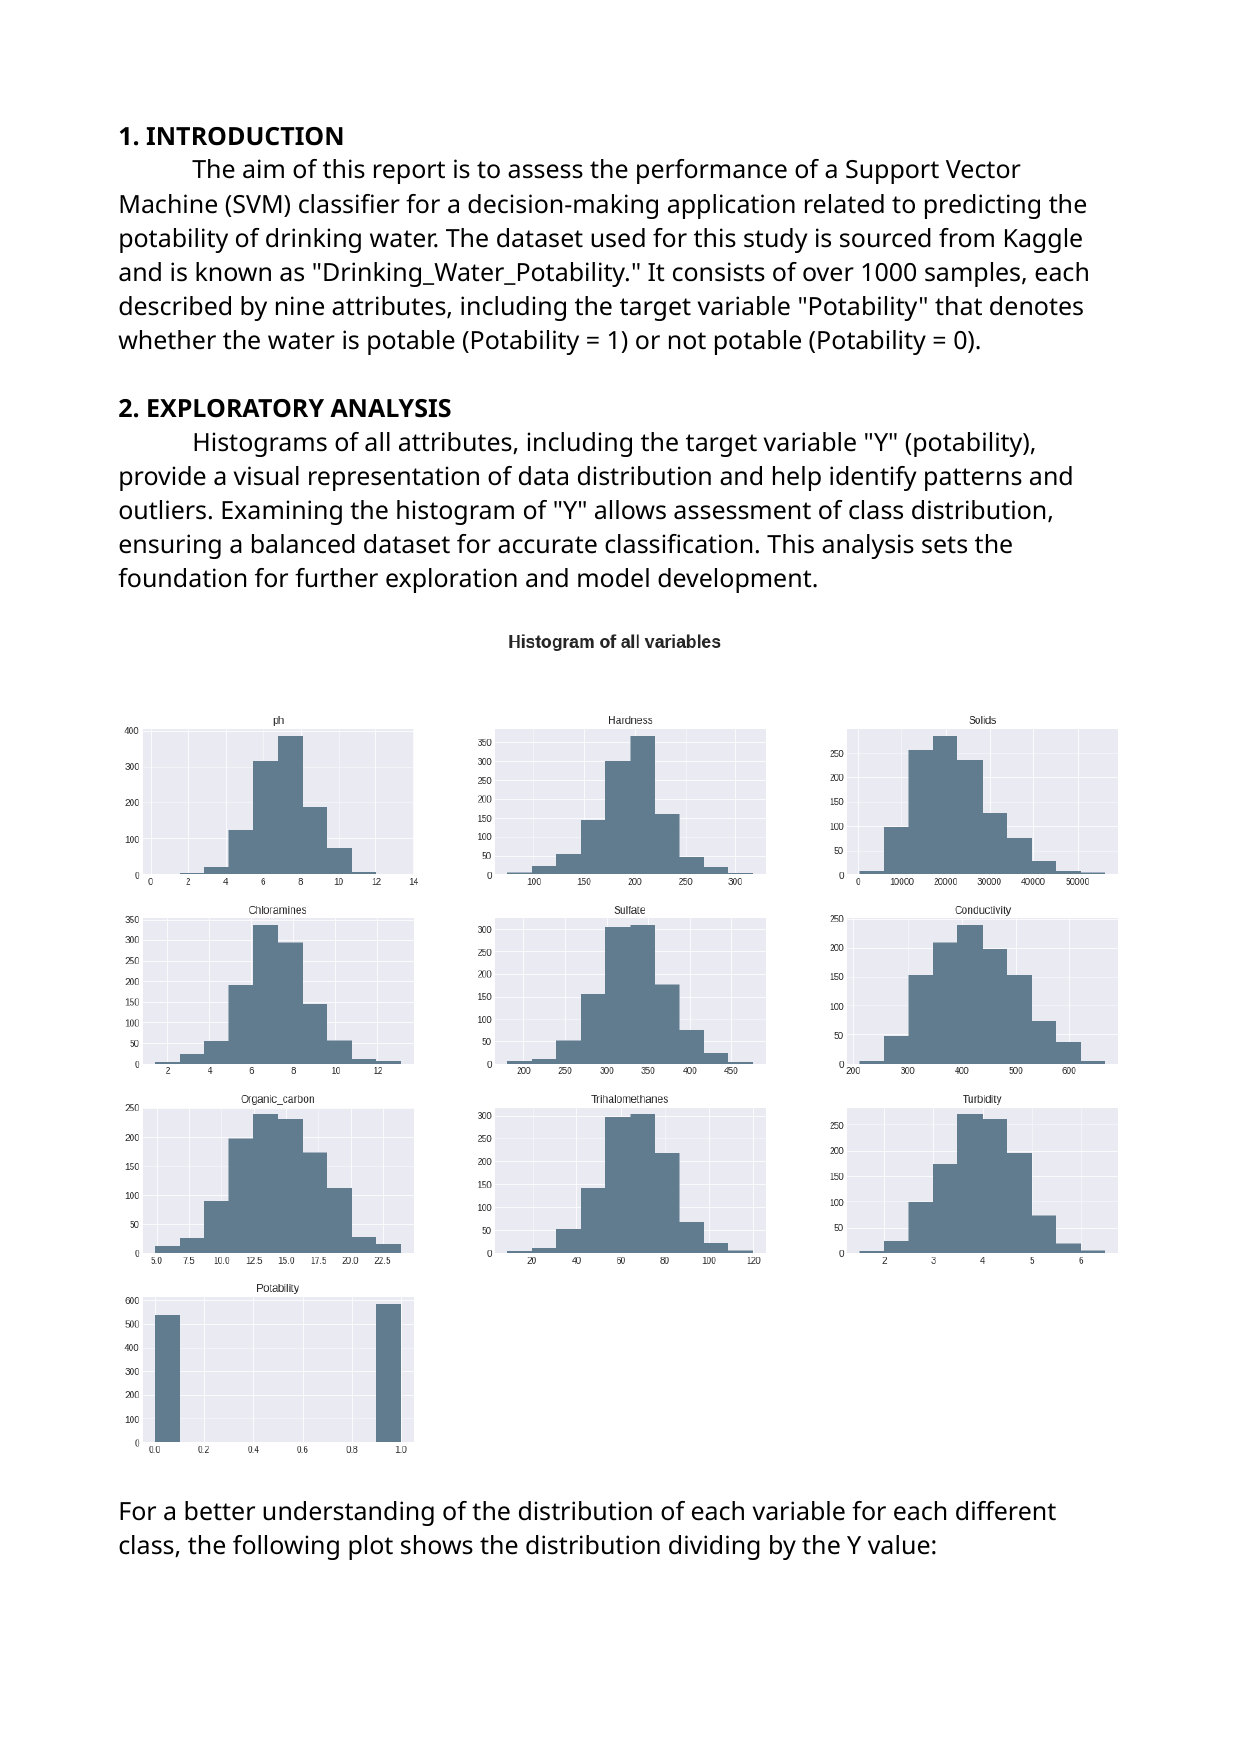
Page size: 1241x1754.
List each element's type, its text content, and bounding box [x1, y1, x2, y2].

text For a better understanding of the distribution of each variable for each different class, the following plot shows the distribution dividing by the Y value: [118, 1493, 1122, 1561]
picture [118, 629, 1123, 1460]
text 1. INTRODUCTION [118, 118, 1122, 152]
text Histograms of all attributes, including the target variable "Y" (potability), provide a visual representation of data distribution and help identify patterns and outliers. Examining the histogram of "Y" allows assessment of class distribution, ensuring a balanced dataset for accurate classification. This analysis sets the foundation for further exploration and model development. [118, 425, 1122, 595]
text The aim of this report is to assess the performance of a Support Vector Machine (SVM) classifier for a decision-making application related to predicting the potability of drinking water. The dataset used for this study is sourced from Kaggle and is known as "Drinking_Water_Potability." It consists of over 1000 samples, each described by nine attributes, including the target variable "Potability" that denotes whether the water is potable (Potability = 1) or not potable (Potability = 0). [118, 152, 1122, 357]
text 2. EXPLORATORY ANALYSIS [118, 391, 1122, 425]
